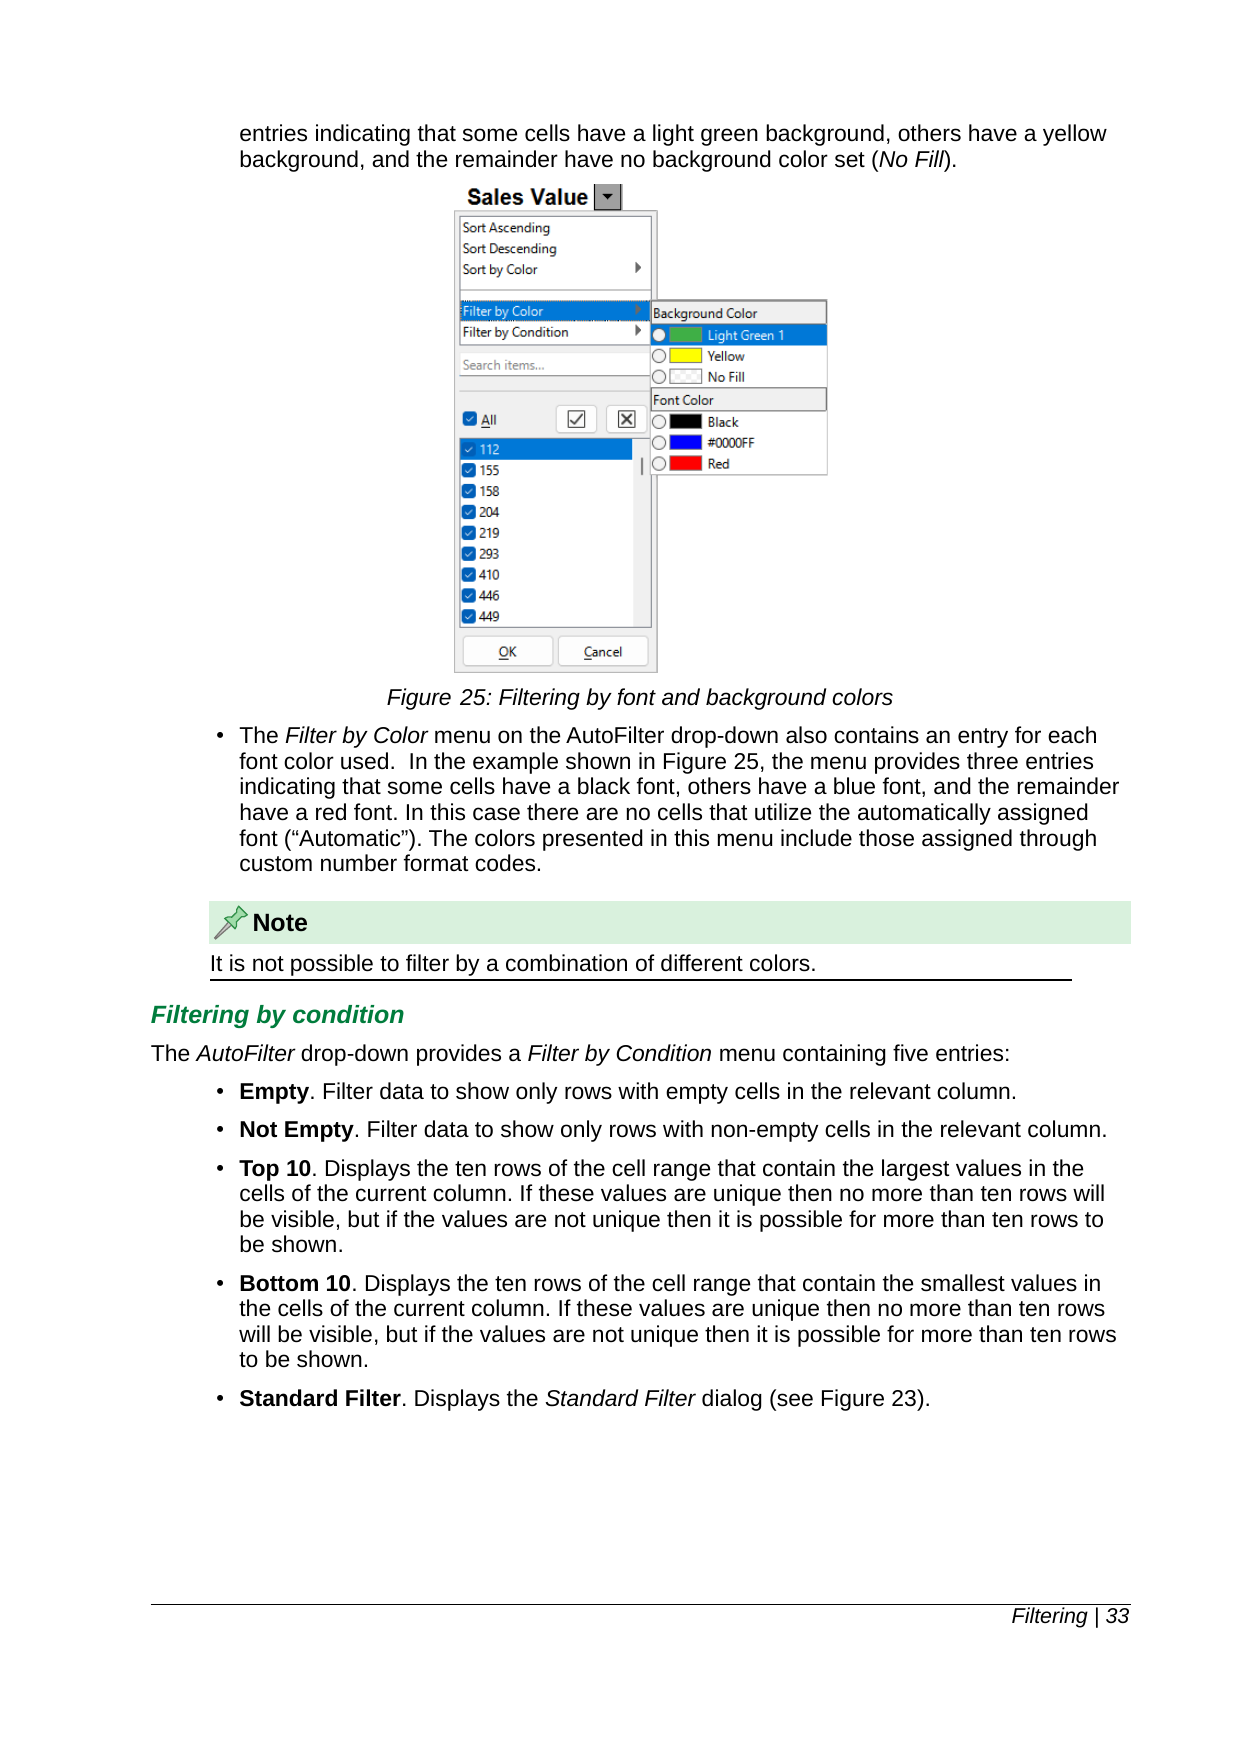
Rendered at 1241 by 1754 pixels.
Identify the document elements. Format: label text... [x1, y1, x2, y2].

list Bottom 10. Displays the ten rows of the cell range that contain the smallest values in the cells of the current column. If these values are unique then no more than ten rows will be visible, but if the values are not unique then it is possible for more than ten rows to be shown. [224, 1270, 1131, 1373]
text It is not possible to filter by a combination of different colors. [209, 950, 1072, 981]
list Empty. Filter data to show only rows with empty cells in the relevant column. [224, 1079, 1131, 1104]
subtitle Note [209, 901, 1131, 944]
text Figure 25: Filtering by font and background colors [386, 685, 895, 710]
list The AutoFilter drop-down provides a Filter by Condition menu containing five entries: [151, 1041, 1131, 1066]
subtitle Filtering by condition [151, 1001, 1131, 1028]
list Top 10. Displays the ten rows of the cell range that contain the largest values in the cells of the current column. If these values are unique then no more than ten rows will be visible, but if the values are not unique then it is possible for more than ten rows to be shown. [224, 1155, 1131, 1258]
list The Filter by Color menu on the AutoFilter drop-down also contains an entry for each font color used. In the example shown in Figure 25, the menu provides three entries indicating that some cells have a black font, others have a blue font, and the remainder have a red font. In this case there are no cells that utilize the automatically assigned font (“Automatic”). The colors presented in this menu include those assigned through custom number format codes. [224, 723, 1131, 876]
list Standard Filter. Displays the Standard Filter dialog (see Figure 23). [224, 1385, 1131, 1411]
picture [454, 184, 828, 673]
list entries indicating that some cells have a light green background, others have a yellow background, and the remainder have no background color set (No Fill). [224, 121, 1131, 172]
list Not Empty. Filter data to show only rows with non-empty cells in the relevant column. [224, 1117, 1131, 1143]
